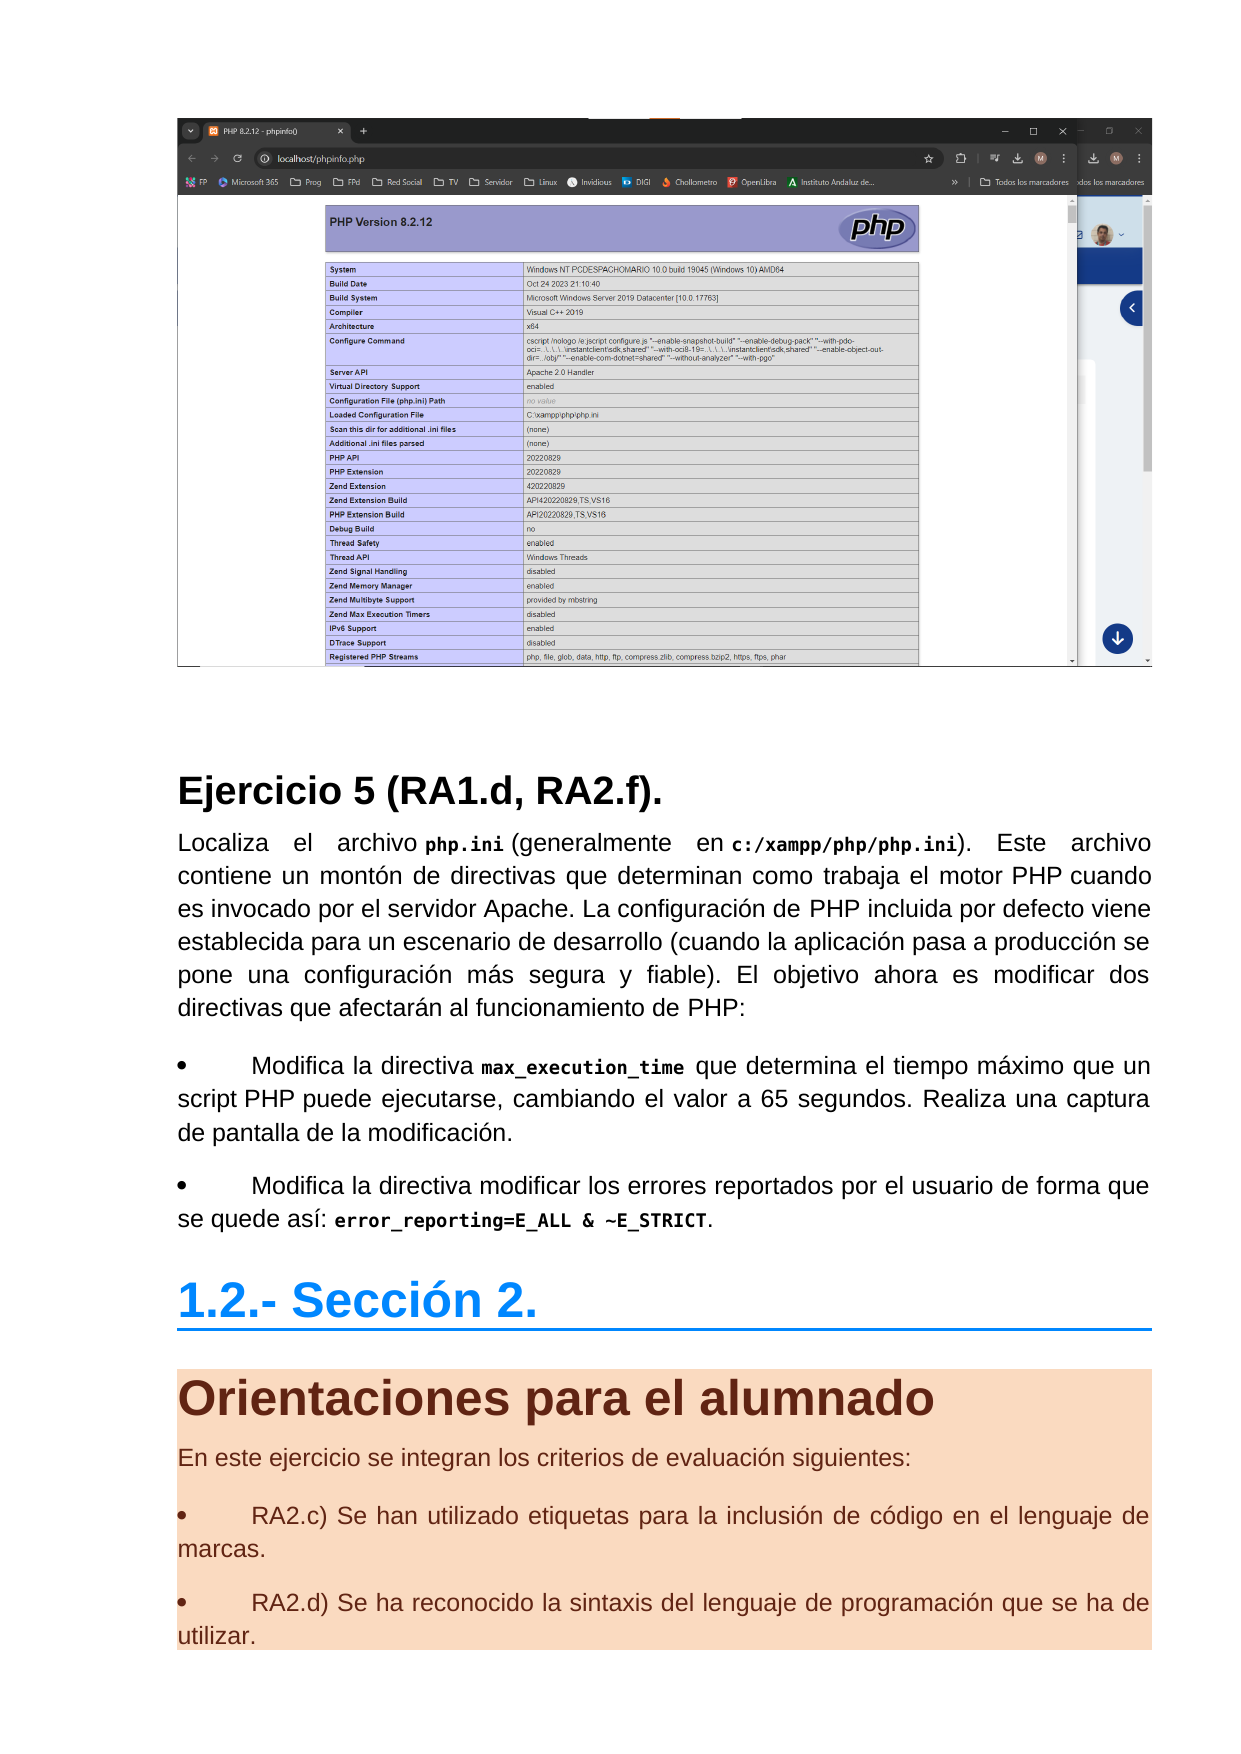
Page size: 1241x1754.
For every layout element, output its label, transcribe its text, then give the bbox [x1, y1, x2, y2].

list Modifica la directiva max_execution_time que determina el tiempo máximo que un script PHP puede ejecutarse, cambiando el valor a 65 segundos. Realiza una captura de pantalla de la modificación. [177, 1051, 1152, 1146]
list RA2.c) Se han utilizado etiquetas para la inclusión de código en el lenguaje de marcas. [177, 1501, 1152, 1563]
text 1.2.- Sección 2. [177, 1271, 1152, 1328]
text Ejercicio 5 (RA1.d, RA2.f). [177, 768, 1152, 813]
picture [177, 118, 1153, 667]
text En este ejercicio se integran los criterios de evaluación siguientes: [177, 1443, 1152, 1472]
text Localiza el archivo php.ini (generalmente en c:/xampp/php/php.ini). Este archivo contiene un montón de directivas que determinan como trabaja el motor PHP cuando es invocado por el servidor Apache. La configuración de PHP incluida por defecto viene establecida para un escenario de desarrollo (cuando la aplicación pasa a producción se pone una configuración más segura y fiable). El objetivo ahora es modificar dos directivas que afectarán al funcionamiento de PHP: [177, 828, 1152, 1022]
text Orientaciones para el alumnado [177, 1369, 1152, 1426]
list RA2.d) Se ha reconocido la sintaxis del lenguaje de programación que se ha de utilizar. [177, 1588, 1152, 1650]
list Modifica la directiva modificar los errores reportados por el usuario de forma que se quede así: error_reporting=E_ALL & ~E_STRICT. [177, 1171, 1152, 1233]
